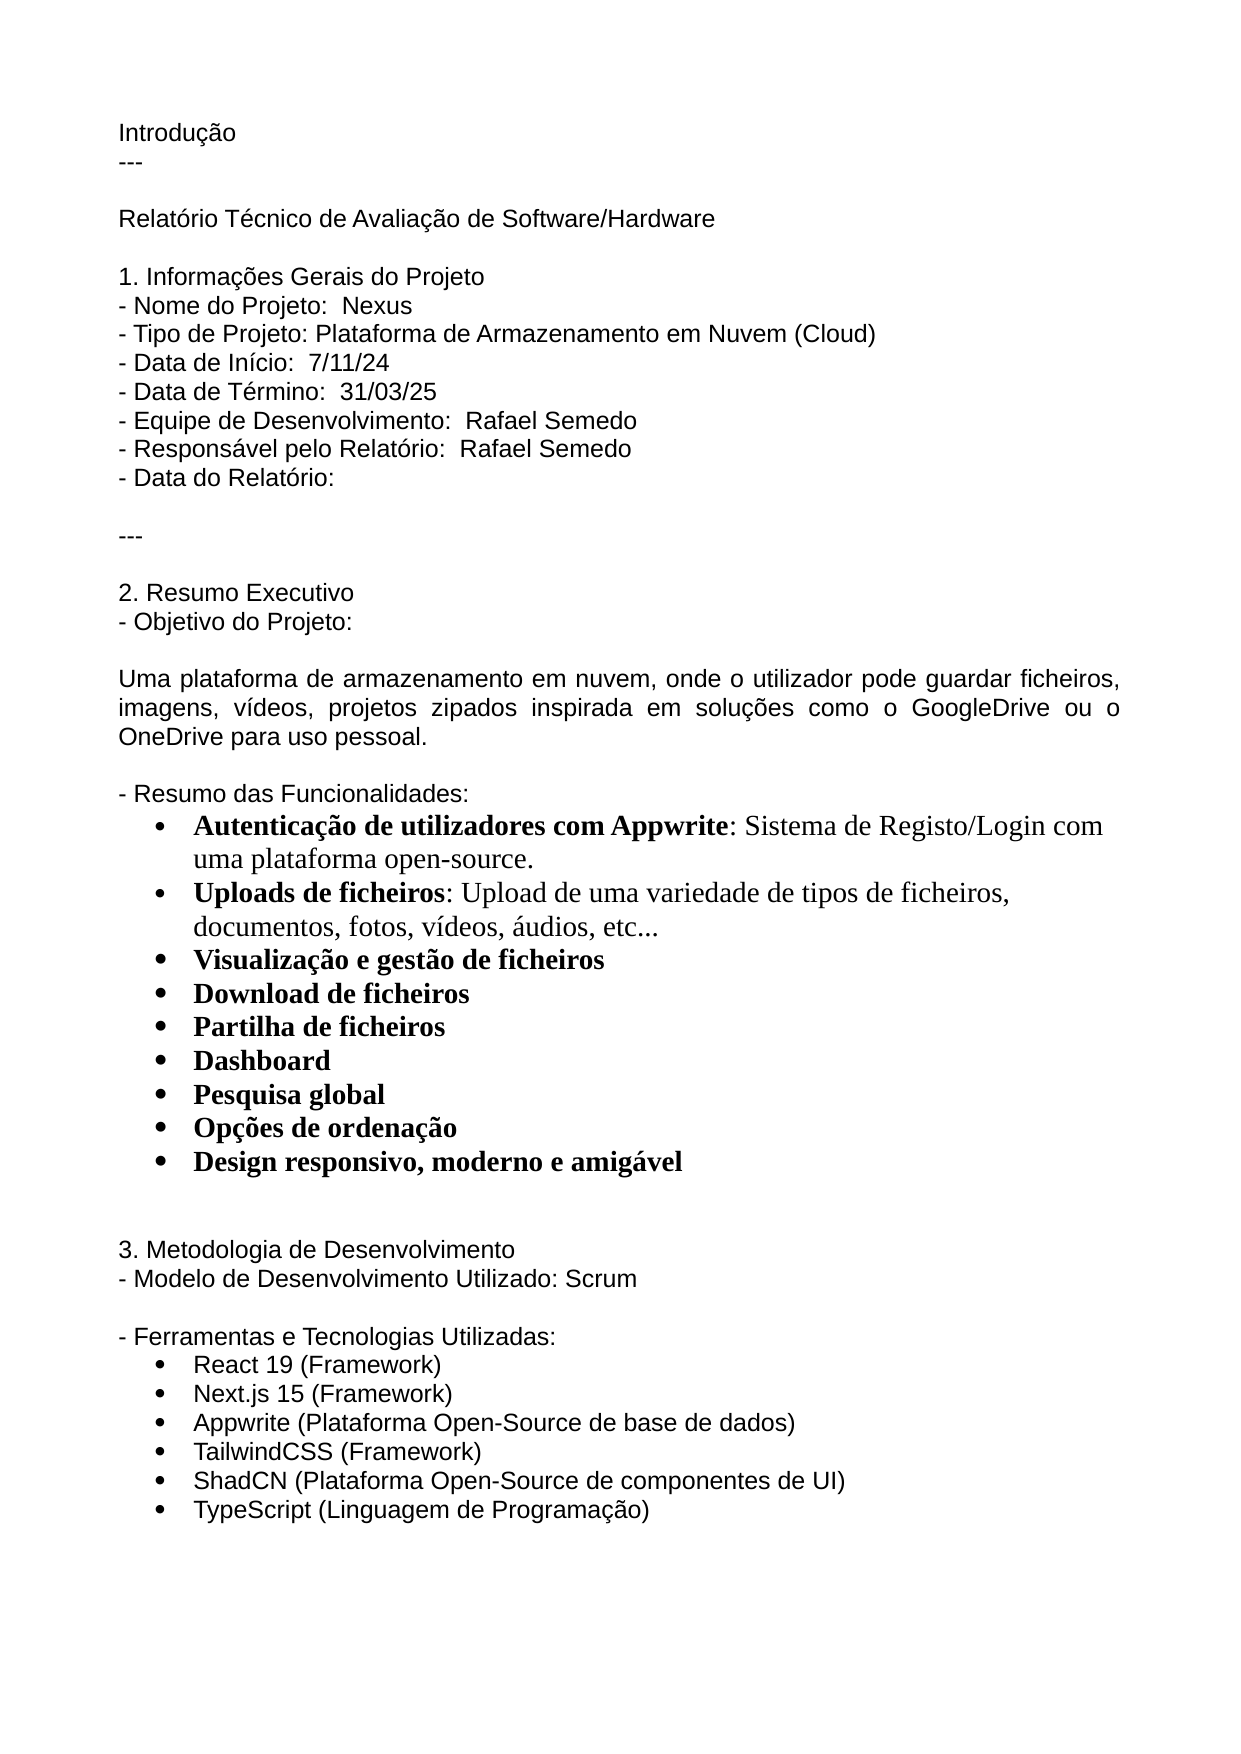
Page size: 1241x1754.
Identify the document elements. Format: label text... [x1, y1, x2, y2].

text Relatório Técnico de Avaliação de Software/Hardware [118, 204, 1122, 233]
list React 19 (Framework) [156, 1350, 1122, 1379]
text - Ferramentas e Tecnologias Utilizadas: [118, 1322, 1122, 1350]
text - Objetivo do Projeto: [118, 607, 1122, 636]
list Pesquisa global [156, 1077, 1122, 1111]
list Visualização e gestão de ficheiros [156, 942, 1122, 976]
list Autenticação de utilizadores com Appwrite: Sistema de Registo/Login com uma plataforma open-source. [156, 808, 1122, 875]
text - Responsável pelo Relatório: Rafael Semedo [118, 434, 1122, 463]
text Introdução [118, 118, 1122, 147]
list Partilha de ficheiros [156, 1009, 1122, 1043]
list Download de ficheiros [156, 976, 1122, 1009]
text --- [118, 147, 1122, 176]
list TypeScript (Linguagem de Programação) [156, 1494, 1122, 1523]
list Appwrite (Plataforma Open-Source de base de dados) [156, 1408, 1122, 1437]
list Opções de ordenação [156, 1111, 1122, 1144]
text - Modelo de Desenvolvimento Utilizado: Scrum [118, 1264, 1122, 1293]
text 3. Metodologia de Desenvolvimento [118, 1235, 1122, 1264]
text - Data de Início: 7/11/24 [118, 348, 1122, 377]
text - Data de Término: 31/03/25 [118, 377, 1122, 406]
text 2. Resumo Executivo [118, 578, 1122, 607]
list Design responsivo, moderno e amigável [156, 1144, 1122, 1178]
list Next.js 15 (Framework) [156, 1379, 1122, 1408]
text Uma plataforma de armazenamento em nuvem, onde o utilizador pode guardar ficheiros, imagens, vídeos, projetos zipados inspirada em soluções como o GoogleDrive ou o OneDrive para uso pessoal. [118, 664, 1122, 751]
list Dashboard [156, 1043, 1122, 1077]
text - Resumo das Funcionalidades: [118, 779, 1122, 808]
list Uploads de ficheiros: Upload de uma variedade de tipos de ficheiros, documentos, fotos, vídeos, áudios, etc... [156, 875, 1122, 942]
text 1. Informações Gerais do Projeto [118, 262, 1122, 291]
text - Data do Relatório: [118, 463, 1122, 492]
text --- [118, 521, 1122, 549]
text - Equipe de Desenvolvimento: Rafael Semedo [118, 406, 1122, 434]
text - Nome do Projeto: Nexus [118, 291, 1122, 319]
list ShadCN (Plataforma Open-Source de componentes de UI) [156, 1466, 1122, 1494]
list TailwindCSS (Framework) [156, 1437, 1122, 1466]
text - Tipo de Projeto: Plataforma de Armazenamento em Nuvem (Cloud) [118, 319, 1122, 348]
